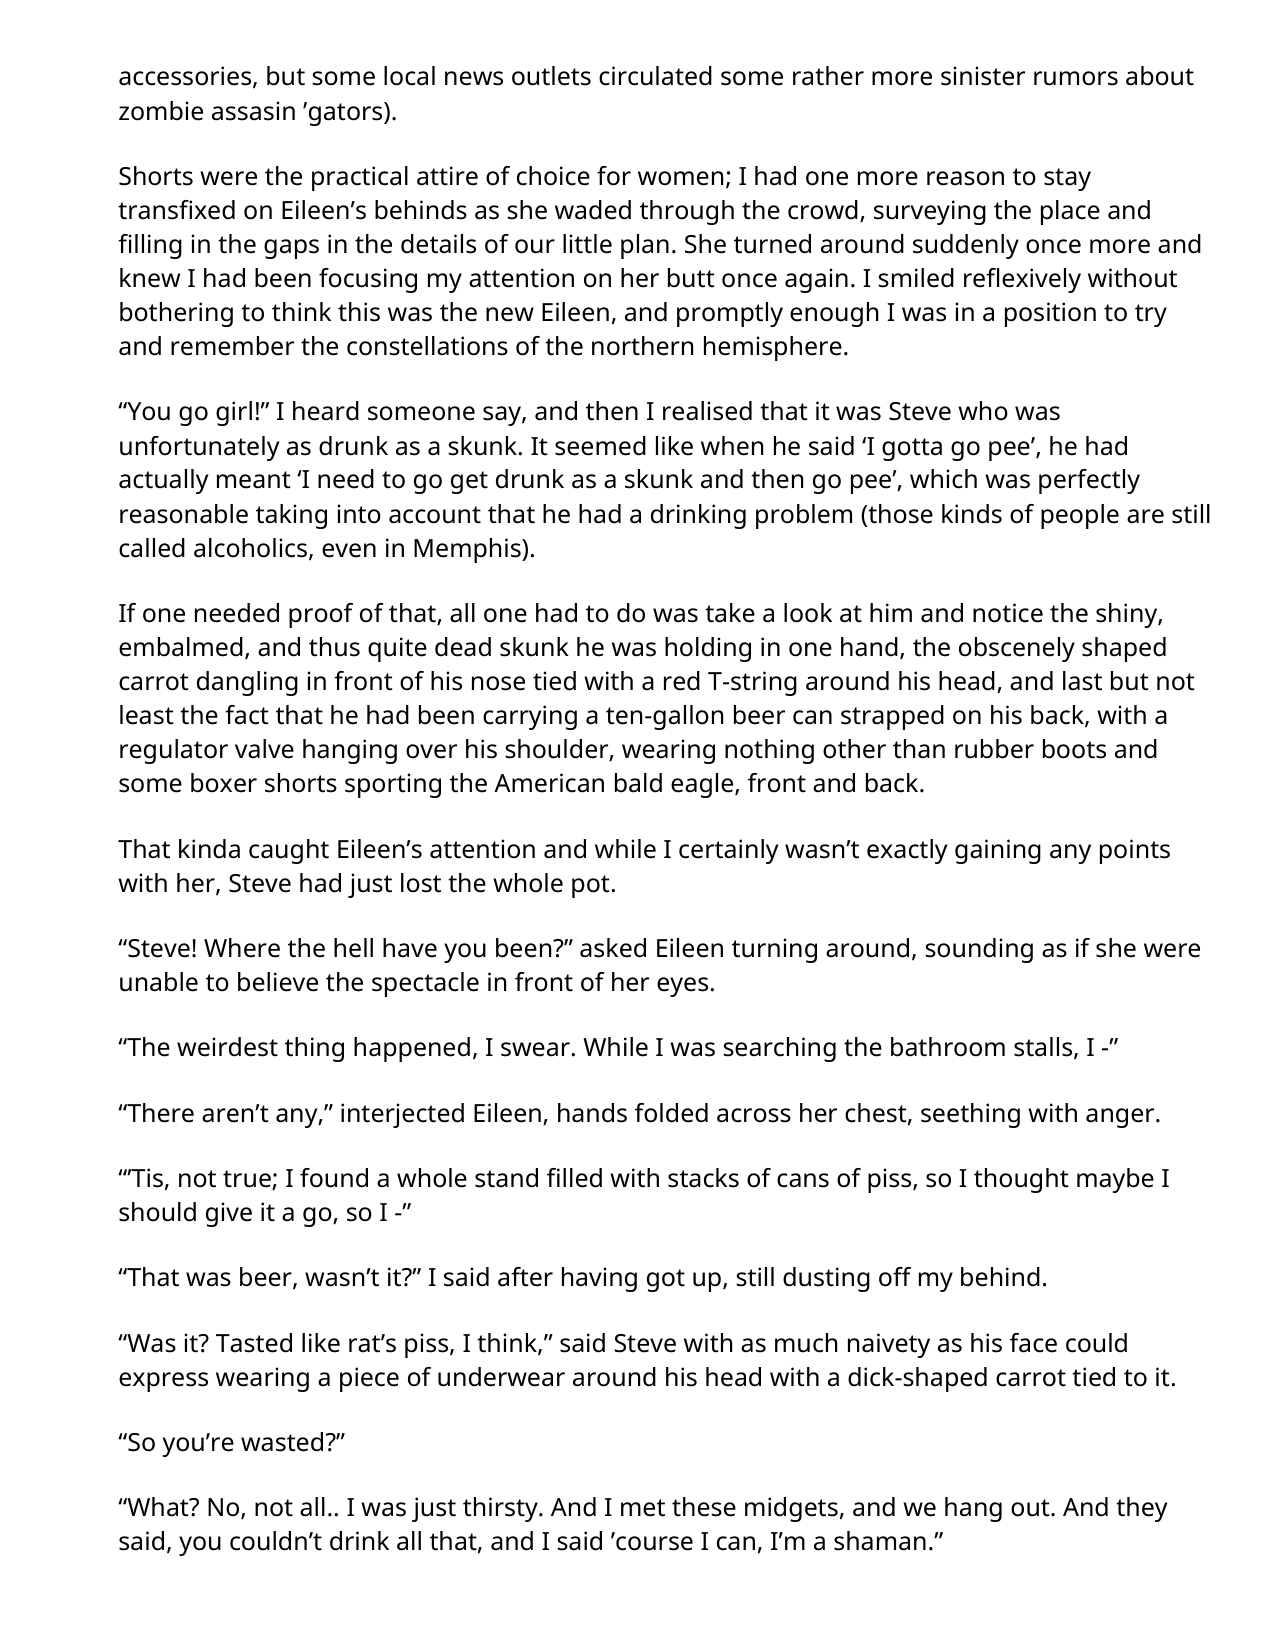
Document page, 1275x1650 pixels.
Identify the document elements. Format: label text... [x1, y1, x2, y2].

text Shorts were the practical attire of choice for women; I had one more reason to stay transfixed on Eileen’s behinds as she waded through the crowd, surveying the place and filling in the gaps in the details of our little plan. She turned around suddenly once more and knew I had been focusing my attention on her butt once again. I smiled reflexively without bothering to think this was the new Eileen, and promptly enough I was in a position to try and remember the constellations of the northern hemisphere. [118, 158, 1216, 363]
text “What? No, not all.. I was just thirsty. And I met these midgets, and we hang out. And they said, you couldn’t drink all that, and I said ’course I can, I’m a shaman.” [118, 1490, 1216, 1558]
text “Steve! Where the hell have you been?” asked Eileen turning around, sounding as if she were unable to believe the spectacle in front of her eyes. [118, 931, 1216, 999]
text accessories, but some local news outlets circulated some rather more sinister rumors about zombie assasin ’gators). [118, 59, 1216, 127]
text “There aren’t any,” interjected Eileen, hands folded across her chest, seething with anger. [118, 1095, 1216, 1129]
text That kinda caught Eileen’s attention and while I certainly wasn’t exactly gaining any points with her, Steve had just lost the whole pot. [118, 831, 1216, 899]
text “Was it? Tasted like rat’s piss, I think,” said Steve with as much naivety as his face could express wearing a piece of underwear around his head with a dick-shaped carrot tied to it. [118, 1325, 1216, 1393]
text “So you’re wasted?” [118, 1425, 1216, 1459]
text “The weirdest thing happened, I swear. While I was searching the bathroom stalls, I -” [118, 1030, 1216, 1064]
text “’Tis, not true; I found a whole stand filled with stacks of cans of piss, so I thought maybe I should give it a go, so I -” [118, 1161, 1216, 1229]
text If one needed proof of that, all one had to do was take a look at him and notice the shiny, embalmed, and thus quite dead skunk he was holding in one hand, the obscenely shaped carrot dangling in front of his nose tied with a red T-string around his head, and last but not least the fact that he had been carrying a ten-gallon beer can strapped on his back, with a regulator valve hanging over his shoulder, wearing nothing other than rubber boots and some boxer shorts sporting the American bald eagle, front and back. [118, 596, 1216, 800]
text “You go girl!” I heard someone say, and then I realised that it was Steve who was unfortunately as drunk as a skunk. It seemed like when he said ‘I gotta go pee’, he had actually meant ‘I need to go get drunk as a skunk and then go pee’, which was perfectly reasonable taking into account that he had a drinking problem (those kinds of people are still called alcoholics, even in Memphis). [118, 394, 1216, 564]
text “That was beer, wasn’t it?” I said after having got up, still dusting off my behind. [118, 1260, 1216, 1294]
